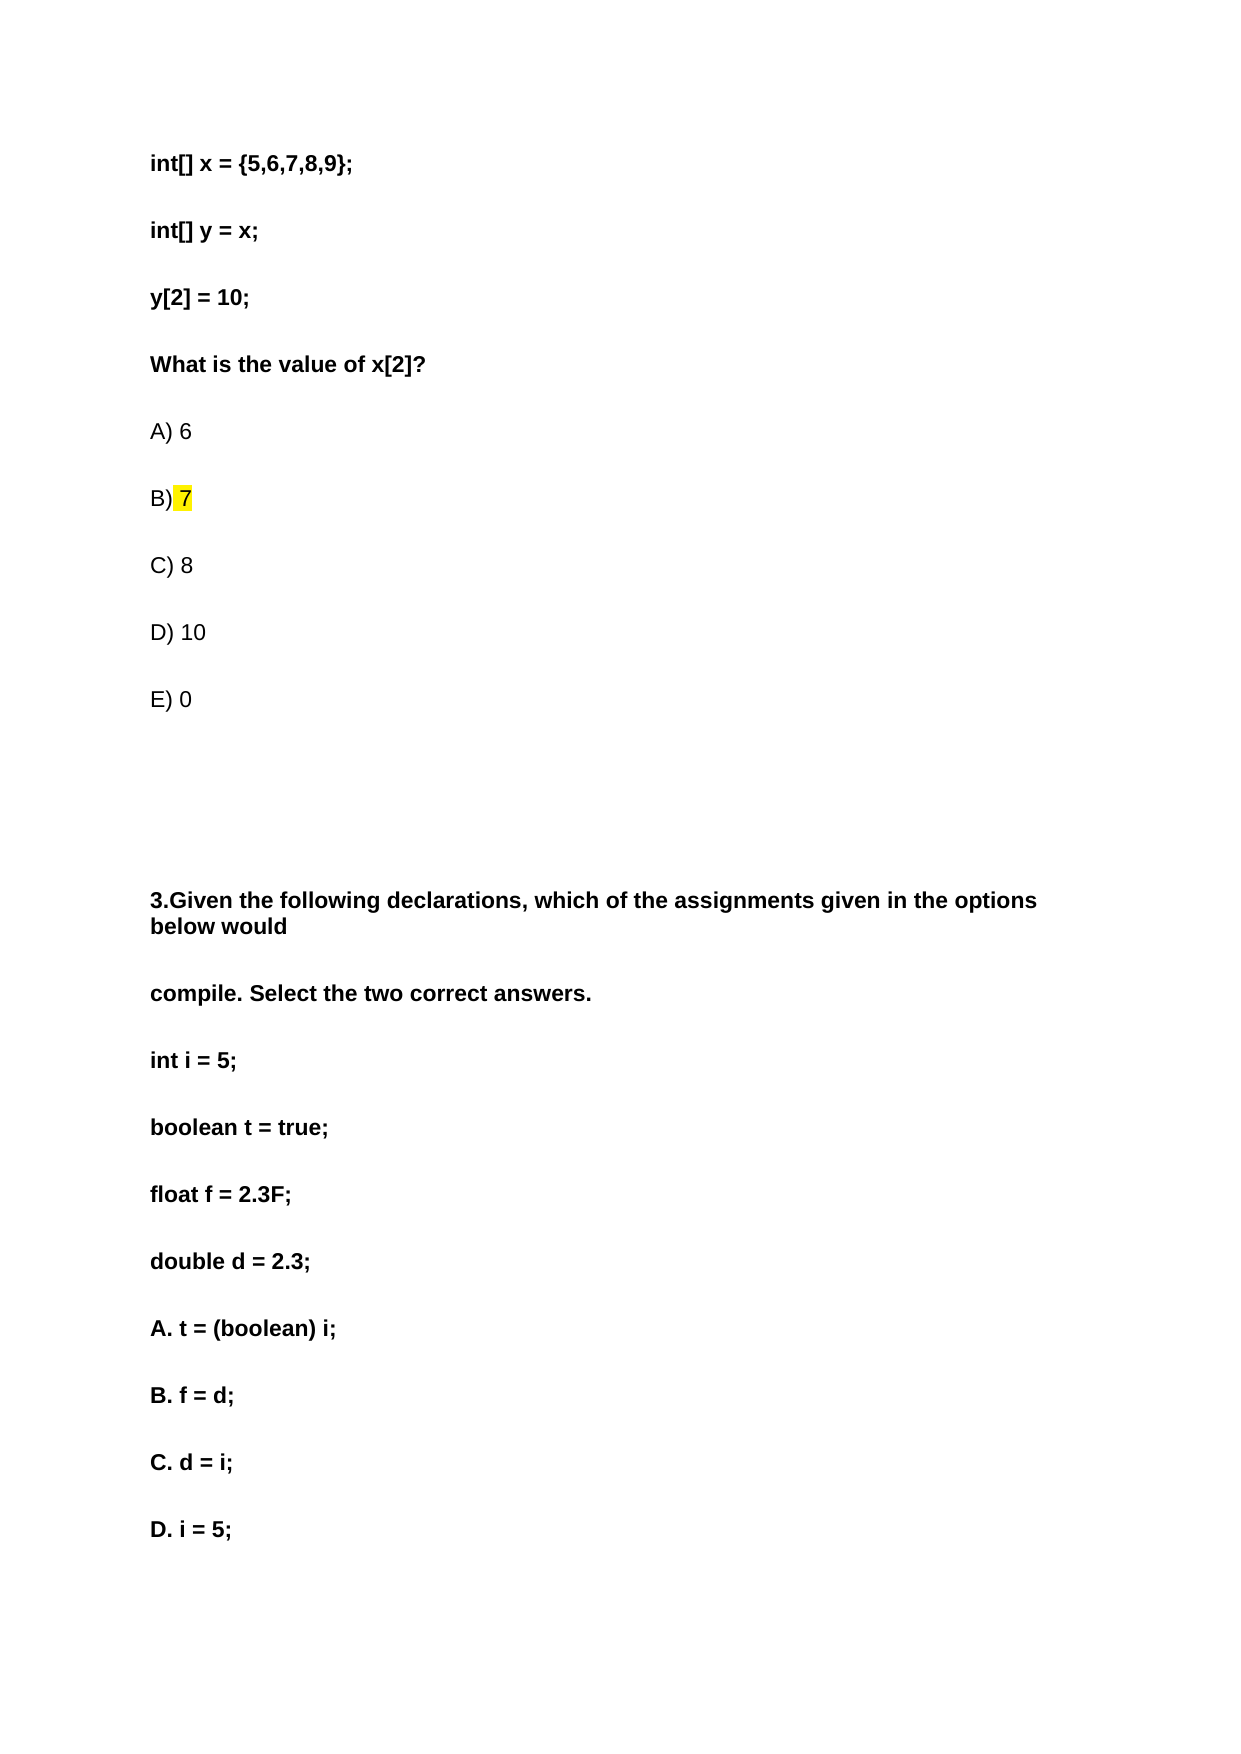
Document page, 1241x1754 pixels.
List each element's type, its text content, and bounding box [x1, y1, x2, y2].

text D. i = 5; [150, 1516, 1090, 1542]
text B) 7 [150, 485, 1090, 511]
text D) 10 [150, 619, 1090, 645]
text 3.Given the following declarations, which of the assignments given in the options below would [150, 887, 1090, 939]
text B. f = d; [150, 1382, 1090, 1408]
text C. d = i; [150, 1449, 1090, 1475]
text int[] x = {5,6,7,8,9}; [150, 150, 1090, 176]
text What is the value of x[2]? [150, 351, 1090, 377]
text int i = 5; [150, 1047, 1090, 1073]
text A) 6 [150, 418, 1090, 444]
text compile. Select the two correct answers. [150, 980, 1090, 1006]
text A. t = (boolean) i; [150, 1315, 1090, 1341]
text boolean t = true; [150, 1114, 1090, 1140]
text y[2] = 10; [150, 284, 1090, 310]
text E) 0 [150, 686, 1090, 712]
text float f = 2.3F; [150, 1181, 1090, 1207]
text int[] y = x; [150, 217, 1090, 243]
text double d = 2.3; [150, 1248, 1090, 1274]
text C) 8 [150, 552, 1090, 578]
